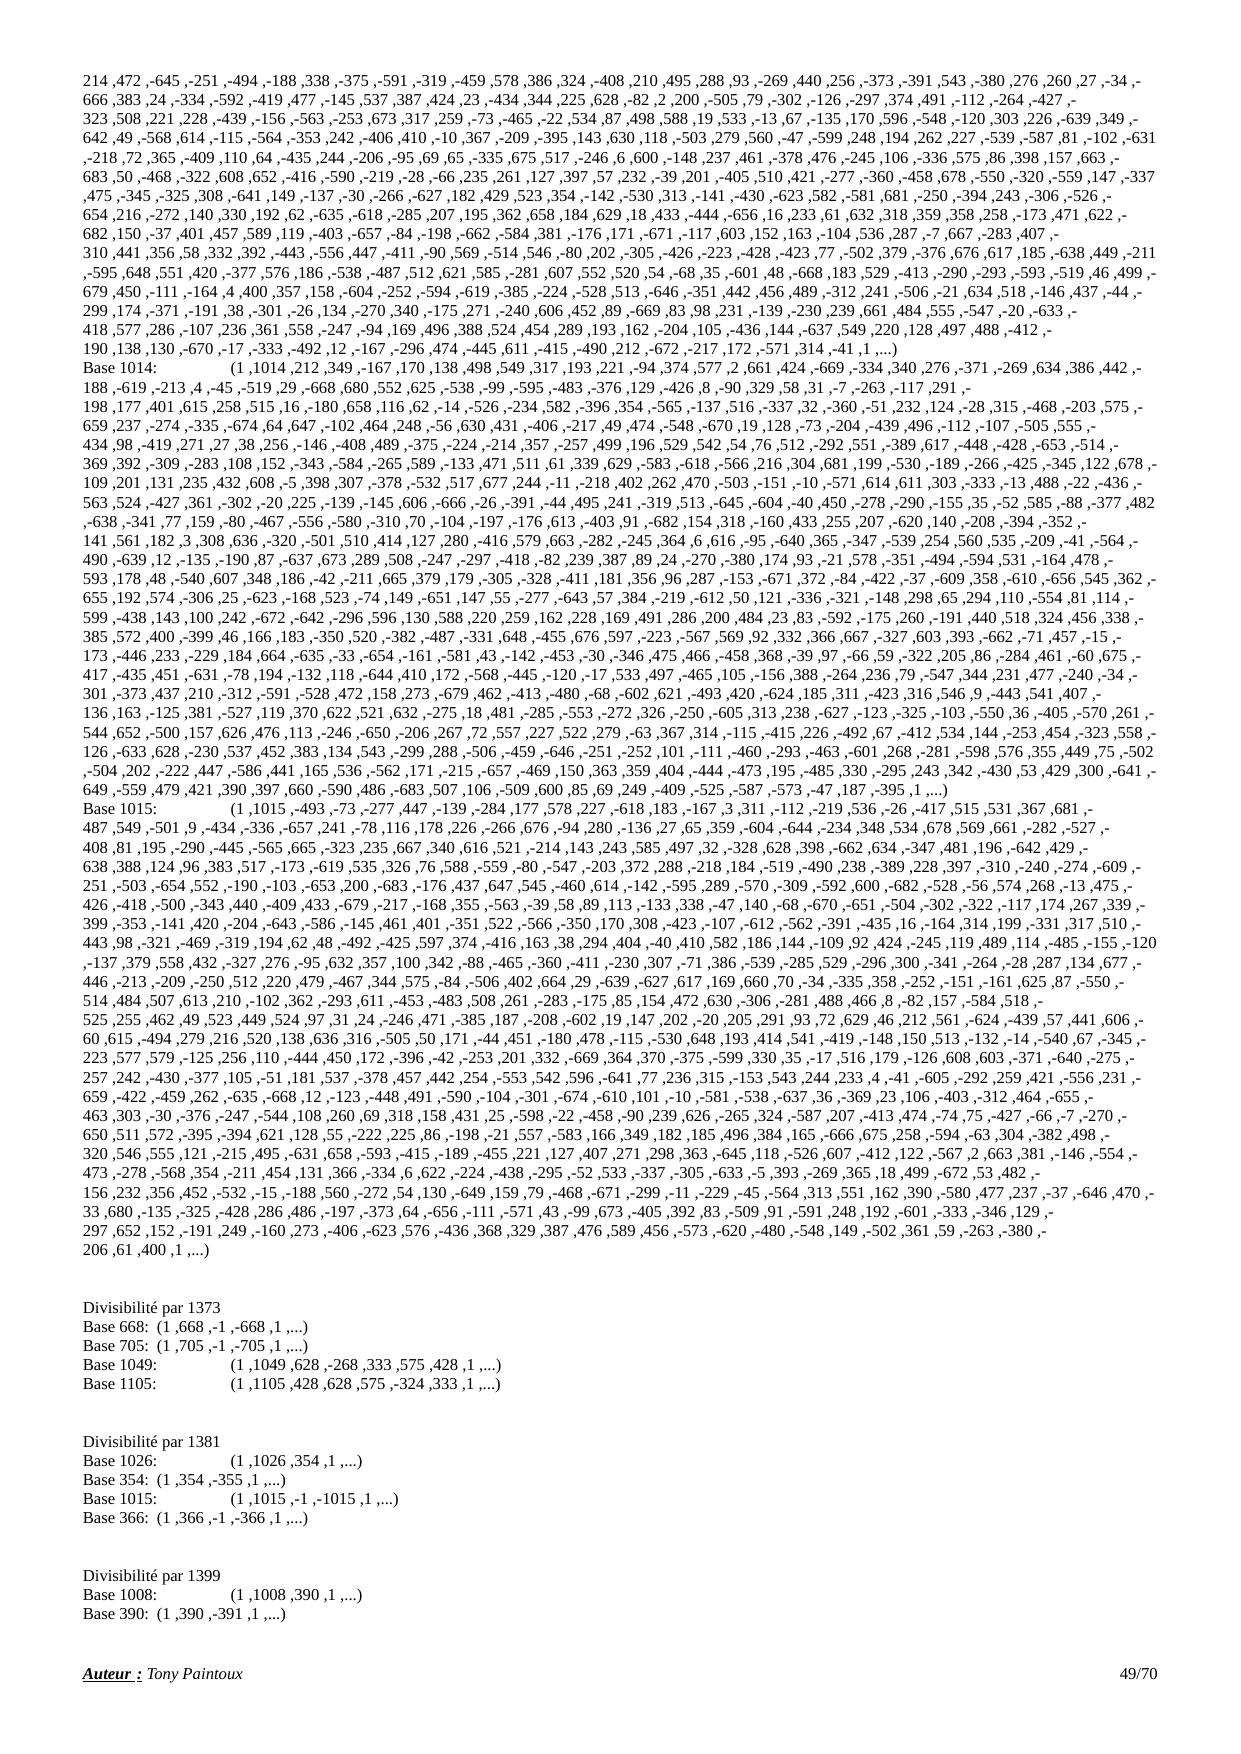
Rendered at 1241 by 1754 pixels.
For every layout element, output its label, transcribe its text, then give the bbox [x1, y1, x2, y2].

text Base 1026: (1 ,1026 ,354 ,1 ,...) [83, 1451, 1157, 1470]
text 214 ,472 ,-645 ,-251 ,-494 ,-188 ,338 ,-375 ,-591 ,-319 ,-459 ,578 ,386 ,324 ,-408 ,210 ,495 ,288 ,93 ,-269 ,440 ,256 ,-373 ,-391 ,543 ,-380 ,276 ,260 ,27 ,-34 ,-666 ,383 ,24 ,-334 ,-592 ,-419 ,477 ,-145 ,537 ,387 ,424 ,23 ,-434 ,344 ,225 ,628 ,-82 ,2 ,200 ,-505 ,79 ,-302 ,-126 ,-297 ,374 ,491 ,-112 ,-264 ,-427 ,-323 ,508 ,221 ,228 ,-439 ,-156 ,-563 ,-253 ,673 ,317 ,259 ,-73 ,-465 ,-22 ,534 ,87 ,498 ,588 ,19 ,533 ,-13 ,67 ,-135 ,170 ,596 ,-548 ,-120 ,303 ,226 ,-639 ,349 ,-642 ,49 ,-568 ,614 ,-115 ,-564 ,-353 ,242 ,-406 ,410 ,-10 ,367 ,-209 ,-395 ,143 ,630 ,118 ,-503 ,279 ,560 ,-47 ,-599 ,248 ,194 ,262 ,227 ,-539 ,-587 ,81 ,-102 ,-631 ,-218 ,72 ,365 ,-409 ,110 ,64 ,-435 ,244 ,-206 ,-95 ,69 ,65 ,-335 ,675 ,517 ,-246 ,6 ,600 ,-148 ,237 ,461 ,-378 ,476 ,-245 ,106 ,-336 ,575 ,86 ,398 ,157 ,663 ,-683 ,50 ,-468 ,-322 ,608 ,652 ,-416 ,-590 ,-219 ,-28 ,-66 ,235 ,261 ,127 ,397 ,57 ,232 ,-39 ,201 ,-405 ,510 ,421 ,-277 ,-360 ,-458 ,678 ,-550 ,-320 ,-559 ,147 ,-337 ,475 ,-345 ,-325 ,308 ,-641 ,149 ,-137 ,-30 ,-266 ,-627 ,182 ,429 ,523 ,354 ,-142 ,-530 ,313 ,-141 ,-430 ,-623 ,582 ,-581 ,681 ,-250 ,-394 ,243 ,-306 ,-526 ,-654 ,216 ,-272 ,140 ,330 ,192 ,62 ,-635 ,-618 ,-285 ,207 ,195 ,362 ,658 ,184 ,629 ,18 ,433 ,-444 ,-656 ,16 ,233 ,61 ,632 ,318 ,359 ,358 ,258 ,-173 ,471 ,622 ,-682 ,150 ,-37 ,401 ,457 ,589 ,119 ,-403 ,-657 ,-84 ,-198 ,-662 ,-584 ,381 ,-176 ,171 ,-671 ,-117 ,603 ,152 ,163 ,-104 ,536 ,287 ,-7 ,667 ,-283 ,407 ,-310 ,441 ,356 ,58 ,332 ,392 ,-443 ,-556 ,447 ,-411 ,-90 ,569 ,-514 ,546 ,-80 ,202 ,-305 ,-426 ,-223 ,-428 ,-423 ,77 ,-502 ,379 ,-376 ,676 ,617 ,185 ,-638 ,449 ,-211 ,-595 ,648 ,551 ,420 ,-377 ,576 ,186 ,-538 ,-487 ,512 ,621 ,585 ,-281 ,607 ,552 ,520 ,54 ,-68 ,35 ,-601 ,48 ,-668 ,183 ,529 ,-413 ,-290 ,-293 ,-593 ,-519 ,46 ,499 ,-679 ,450 ,-111 ,-164 ,4 ,400 ,357 ,158 ,-604 ,-252 ,-594 ,-619 ,-385 ,-224 ,-528 ,513 ,-646 ,-351 ,442 ,456 ,489 ,-312 ,241 ,-506 ,-21 ,634 ,518 ,-146 ,437 ,-44 ,-299 ,174 ,-371 ,-191 ,38 ,-301 ,-26 ,134 ,-270 ,340 ,-175 ,271 ,-240 ,606 ,452 ,89 ,-669 ,83 ,98 ,231 ,-139 ,-230 ,239 ,661 ,484 ,555 ,-547 ,-20 ,-633 ,-418 ,577 ,286 ,-107 ,236 ,361 ,558 ,-247 ,-94 ,169 ,496 ,388 ,524 ,454 ,289 ,193 ,162 ,-204 ,105 ,-436 ,144 ,-637 ,549 ,220 ,128 ,497 ,488 ,-412 ,-190 ,138 ,130 ,-670 ,-17 ,-333 ,-492 ,12 ,-167 ,-296 ,474 ,-445 ,611 ,-415 ,-490 ,212 ,-672 ,-217 ,172 ,-571 ,314 ,-41 ,1 ,...) [83, 71, 1157, 358]
text Base 1015: (1 ,1015 ,-493 ,-73 ,-277 ,447 ,-139 ,-284 ,177 ,578 ,227 ,-618 ,183 ,-167 ,3 ,311 ,-112 ,-219 ,536 ,-26 ,-417 ,515 ,531 ,367 ,681 ,-487 ,549 ,-501 ,9 ,-434 ,-336 ,-657 ,241 ,-78 ,116 ,178 ,226 ,-266 ,676 ,-94 ,280 ,-136 ,27 ,65 ,359 ,-604 ,-644 ,-234 ,348 ,534 ,678 ,569 ,661 ,-282 ,-527 ,-408 ,81 ,195 ,-290 ,-445 ,-565 ,665 ,-323 ,235 ,667 ,340 ,616 ,521 ,-214 ,143 ,243 ,585 ,497 ,32 ,-328 ,628 ,398 ,-662 ,634 ,-347 ,481 ,196 ,-642 ,429 ,-638 ,388 ,124 ,96 ,383 ,517 ,-173 ,-619 ,535 ,326 ,76 ,588 ,-559 ,-80 ,-547 ,-203 ,372 ,288 ,-218 ,184 ,-519 ,-490 ,238 ,-389 ,228 ,397 ,-310 ,-240 ,-274 ,-609 ,-251 ,-503 ,-654 ,552 ,-190 ,-103 ,-653 ,200 ,-683 ,-176 ,437 ,647 ,545 ,-460 ,614 ,-142 ,-595 ,289 ,-570 ,-309 ,-592 ,600 ,-682 ,-528 ,-56 ,574 ,268 ,-13 ,475 ,-426 ,-418 ,-500 ,-343 ,440 ,-409 ,433 ,-679 ,-217 ,-168 ,355 ,-563 ,-39 ,58 ,89 ,113 ,-133 ,338 ,-47 ,140 ,-68 ,-670 ,-651 ,-504 ,-302 ,-322 ,-117 ,174 ,267 ,339 ,-399 ,-353 ,-141 ,420 ,-204 ,-643 ,-586 ,-145 ,461 ,401 ,-351 ,522 ,-566 ,-350 ,170 ,308 ,-423 ,-107 ,-612 ,-562 ,-391 ,-435 ,16 ,-164 ,314 ,199 ,-331 ,317 ,510 ,-443 ,98 ,-321 ,-469 ,-319 ,194 ,62 ,48 ,-492 ,-425 ,597 ,374 ,-416 ,163 ,38 ,294 ,404 ,-40 ,410 ,582 ,186 ,144 ,-109 ,92 ,424 ,-245 ,119 ,489 ,114 ,-485 ,-155 ,-120 ,-137 ,379 ,558 ,432 ,-327 ,276 ,-95 ,632 ,357 ,100 ,342 ,-88 ,-465 ,-360 ,-411 ,-230 ,307 ,-71 ,386 ,-539 ,-285 ,529 ,-296 ,300 ,-341 ,-264 ,-28 ,287 ,134 ,677 ,-446 ,-213 ,-209 ,-250 ,512 ,220 ,479 ,-467 ,344 ,575 ,-84 ,-506 ,402 ,664 ,29 ,-639 ,-627 ,617 ,169 ,660 ,70 ,-34 ,-335 ,358 ,-252 ,-151 ,-161 ,625 ,87 ,-550 ,-514 ,484 ,507 ,613 ,210 ,-102 ,362 ,-293 ,611 ,-453 ,-483 ,508 ,261 ,-283 ,-175 ,85 ,154 ,472 ,630 ,-306 ,-281 ,488 ,466 ,8 ,-82 ,157 ,-584 ,518 ,-525 ,255 ,462 ,49 ,523 ,449 ,524 ,97 ,31 ,24 ,-246 ,471 ,-385 ,187 ,-208 ,-602 ,19 ,147 ,202 ,-20 ,205 ,291 ,93 ,72 ,629 ,46 ,212 ,561 ,-624 ,-439 ,57 ,441 ,606 ,-60 ,615 ,-494 ,279 ,216 ,520 ,138 ,636 ,316 ,-505 ,50 ,171 ,-44 ,451 ,-180 ,478 ,-115 ,-530 ,648 ,193 ,414 ,541 ,-419 ,-148 ,150 ,513 ,-132 ,-14 ,-540 ,67 ,-345 ,-223 ,577 ,579 ,-125 ,256 ,110 ,-444 ,450 ,172 ,-396 ,-42 ,-253 ,201 ,332 ,-669 ,364 ,370 ,-375 ,-599 ,330 ,35 ,-17 ,516 ,179 ,-126 ,608 ,603 ,-371 ,-640 ,-275 ,-257 ,242 ,-430 ,-377 ,105 ,-51 ,181 ,537 ,-378 ,457 ,442 ,254 ,-553 ,542 ,596 ,-641 ,77 ,236 ,315 ,-153 ,543 ,244 ,233 ,4 ,-41 ,-605 ,-292 ,259 ,421 ,-556 ,231 ,-659 ,-422 ,-459 ,262 ,-635 ,-668 ,12 ,-123 ,-448 ,491 ,-590 ,-104 ,-301 ,-674 ,-610 ,101 ,-10 ,-581 ,-538 ,-637 ,36 ,-369 ,23 ,106 ,-403 ,-312 ,464 ,-655 ,-463 ,303 ,-30 ,-376 ,-247 ,-544 ,108 ,260 ,69 ,318 ,158 ,431 ,25 ,-598 ,-22 ,-458 ,-90 ,239 ,626 ,-265 ,324 ,-587 ,207 ,-413 ,474 ,-74 ,75 ,-427 ,-66 ,-7 ,-270 ,-650 ,511 ,572 ,-395 ,-394 ,621 ,128 ,55 ,-222 ,225 ,86 ,-198 ,-21 ,557 ,-583 ,166 ,349 ,182 ,185 ,496 ,384 ,165 ,-666 ,675 ,258 ,-594 ,-63 ,304 ,-382 ,498 ,-320 ,546 ,555 ,121 ,-215 ,495 ,-631 ,658 ,-593 ,-415 ,-189 ,-455 ,221 ,127 ,407 ,271 ,298 ,363 ,-645 ,118 ,-526 ,607 ,-412 ,122 ,-567 ,2 ,663 ,381 ,-146 ,-554 ,-473 ,-278 ,-568 ,354 ,-211 ,454 ,131 ,366 ,-334 ,6 ,622 ,-224 ,-438 ,-295 ,-52 ,533 ,-337 ,-305 ,-633 ,-5 ,393 ,-269 ,365 ,18 ,499 ,-672 ,53 ,482 ,-156 ,232 ,356 ,452 ,-532 ,-15 ,-188 ,560 ,-272 ,54 ,130 ,-649 ,159 ,79 ,-468 ,-671 ,-299 ,-11 ,-229 ,-45 ,-564 ,313 ,551 ,162 ,390 ,-580 ,477 ,237 ,-37 ,-646 ,470 ,-33 ,680 ,-135 ,-325 ,-428 ,286 ,486 ,-197 ,-373 ,64 ,-656 ,-111 ,-571 ,43 ,-99 ,673 ,-405 ,392 ,83 ,-509 ,91 ,-591 ,248 ,192 ,-601 ,-333 ,-346 ,129 ,-297 ,652 ,152 ,-191 ,249 ,-160 ,273 ,-406 ,-623 ,576 ,-436 ,368 ,329 ,387 ,476 ,589 ,456 ,-573 ,-620 ,-480 ,-548 ,149 ,-502 ,361 ,59 ,-263 ,-380 ,-206 ,61 ,400 ,1 ,...) [83, 799, 1157, 1259]
text Base 366: (1 ,366 ,-1 ,-366 ,1 ,...) [83, 1508, 1157, 1527]
text Base 354: (1 ,354 ,-355 ,1 ,...) [83, 1470, 1157, 1489]
text Base 705: (1 ,705 ,-1 ,-705 ,1 ,...) [83, 1336, 1157, 1355]
text Base 1014: (1 ,1014 ,212 ,349 ,-167 ,170 ,138 ,498 ,549 ,317 ,193 ,221 ,-94 ,374 ,577 ,2 ,661 ,424 ,-669 ,-334 ,340 ,276 ,-371 ,-269 ,634 ,386 ,442 ,-188 ,-619 ,-213 ,4 ,-45 ,-519 ,29 ,-668 ,680 ,552 ,625 ,-538 ,-99 ,-595 ,-483 ,-376 ,129 ,-426 ,8 ,-90 ,329 ,58 ,31 ,-7 ,-263 ,-117 ,291 ,-198 ,177 ,401 ,615 ,258 ,515 ,16 ,-180 ,658 ,116 ,62 ,-14 ,-526 ,-234 ,582 ,-396 ,354 ,-565 ,-137 ,516 ,-337 ,32 ,-360 ,-51 ,232 ,124 ,-28 ,315 ,-468 ,-203 ,575 ,-659 ,237 ,-274 ,-335 ,-674 ,64 ,647 ,-102 ,464 ,248 ,-56 ,630 ,431 ,-406 ,-217 ,49 ,474 ,-548 ,-670 ,19 ,128 ,-73 ,-204 ,-439 ,496 ,-112 ,-107 ,-505 ,555 ,-434 ,98 ,-419 ,271 ,27 ,38 ,256 ,-146 ,-408 ,489 ,-375 ,-224 ,-214 ,357 ,-257 ,499 ,196 ,529 ,542 ,54 ,76 ,512 ,-292 ,551 ,-389 ,617 ,-448 ,-428 ,-653 ,-514 ,-369 ,392 ,-309 ,-283 ,108 ,152 ,-343 ,-584 ,-265 ,589 ,-133 ,471 ,511 ,61 ,339 ,629 ,-583 ,-618 ,-566 ,216 ,304 ,681 ,199 ,-530 ,-189 ,-266 ,-425 ,-345 ,122 ,678 ,-109 ,201 ,131 ,235 ,432 ,608 ,-5 ,398 ,307 ,-378 ,-532 ,517 ,677 ,244 ,-11 ,-218 ,402 ,262 ,470 ,-503 ,-151 ,-10 ,-571 ,614 ,611 ,303 ,-333 ,-13 ,488 ,-22 ,-436 ,-563 ,524 ,-427 ,361 ,-302 ,-20 ,225 ,-139 ,-145 ,606 ,-666 ,-26 ,-391 ,-44 ,495 ,241 ,-319 ,513 ,-645 ,-604 ,-40 ,450 ,-278 ,-290 ,-155 ,35 ,-52 ,585 ,-88 ,-377 ,482 ,-638 ,-341 ,77 ,159 ,-80 ,-467 ,-556 ,-580 ,-310 ,70 ,-104 ,-197 ,-176 ,613 ,-403 ,91 ,-682 ,154 ,318 ,-160 ,433 ,255 ,207 ,-620 ,140 ,-208 ,-394 ,-352 ,-141 ,561 ,182 ,3 ,308 ,636 ,-320 ,-501 ,510 ,414 ,127 ,280 ,-416 ,579 ,663 ,-282 ,-245 ,364 ,6 ,616 ,-95 ,-640 ,365 ,-347 ,-539 ,254 ,560 ,535 ,-209 ,-41 ,-564 ,-490 ,-639 ,12 ,-135 ,-190 ,87 ,-637 ,673 ,289 ,508 ,-247 ,-297 ,-418 ,-82 ,239 ,387 ,89 ,24 ,-270 ,-380 ,174 ,93 ,-21 ,578 ,-351 ,-494 ,-594 ,531 ,-164 ,478 ,-593 ,178 ,48 ,-540 ,607 ,348 ,186 ,-42 ,-211 ,665 ,379 ,179 ,-305 ,-328 ,-411 ,181 ,356 ,96 ,287 ,-153 ,-671 ,372 ,-84 ,-422 ,-37 ,-609 ,358 ,-610 ,-656 ,545 ,362 ,-655 ,192 ,574 ,-306 ,25 ,-623 ,-168 ,523 ,-74 ,149 ,-651 ,147 ,55 ,-277 ,-643 ,57 ,384 ,-219 ,-612 ,50 ,121 ,-336 ,-321 ,-148 ,298 ,65 ,294 ,110 ,-554 ,81 ,114 ,-599 ,-438 ,143 ,100 ,242 ,-672 ,-642 ,-296 ,596 ,130 ,588 ,220 ,259 ,162 ,228 ,169 ,491 ,286 ,200 ,484 ,23 ,83 ,-592 ,-175 ,260 ,-191 ,440 ,518 ,324 ,456 ,338 ,-385 ,572 ,400 ,-399 ,46 ,166 ,183 ,-350 ,520 ,-382 ,-487 ,-331 ,648 ,-455 ,676 ,597 ,-223 ,-567 ,569 ,92 ,332 ,366 ,667 ,-327 ,603 ,393 ,-662 ,-71 ,457 ,-15 ,-173 ,-446 ,233 ,-229 ,184 ,664 ,-635 ,-33 ,-654 ,-161 ,-581 ,43 ,-142 ,-453 ,-30 ,-346 ,475 ,466 ,-458 ,368 ,-39 ,97 ,-66 ,59 ,-322 ,205 ,86 ,-284 ,461 ,-60 ,675 ,-417 ,-435 ,451 ,-631 ,-78 ,194 ,-132 ,118 ,-644 ,410 ,172 ,-568 ,-445 ,-120 ,-17 ,533 ,497 ,-465 ,105 ,-156 ,388 ,-264 ,236 ,79 ,-547 ,344 ,231 ,477 ,-240 ,-34 ,-301 ,-373 ,437 ,210 ,-312 ,-591 ,-528 ,472 ,158 ,273 ,-679 ,462 ,-413 ,-480 ,-68 ,-602 ,621 ,-493 ,420 ,-624 ,185 ,311 ,-423 ,316 ,546 ,9 ,-443 ,541 ,407 ,-136 ,163 ,-125 ,381 ,-527 ,119 ,370 ,622 ,521 ,632 ,-275 ,18 ,481 ,-285 ,-553 ,-272 ,326 ,-250 ,-605 ,313 ,238 ,-627 ,-123 ,-325 ,-103 ,-550 ,36 ,-405 ,-570 ,261 ,-544 ,652 ,-500 ,157 ,626 ,476 ,113 ,-246 ,-650 ,-206 ,267 ,72 ,557 ,227 ,522 ,279 ,-63 ,367 ,314 ,-115 ,-415 ,226 ,-492 ,67 ,-412 ,534 ,144 ,-253 ,454 ,-323 ,558 ,-126 ,-633 ,628 ,-230 ,537 ,452 ,383 ,134 ,543 ,-299 ,288 ,-506 ,-459 ,-646 ,-251 ,-252 ,101 ,-111 ,-460 ,-293 ,-463 ,-601 ,268 ,-281 ,-598 ,576 ,355 ,449 ,75 ,-502 ,-504 ,202 ,-222 ,447 ,-586 ,441 ,165 ,536 ,-562 ,171 ,-215 ,-657 ,-469 ,150 ,363 ,359 ,404 ,-444 ,-473 ,195 ,-485 ,330 ,-295 ,243 ,342 ,-430 ,53 ,429 ,300 ,-641 ,-649 ,-559 ,479 ,421 ,390 ,397 ,660 ,-590 ,486 ,-683 ,507 ,106 ,-509 ,600 ,85 ,69 ,249 ,-409 ,-525 ,-587 ,-573 ,-47 ,187 ,-395 ,1 ,...) [83, 358, 1157, 799]
text Base 1105: (1 ,1105 ,428 ,628 ,575 ,-324 ,333 ,1 ,...) [83, 1374, 1157, 1393]
text Base 668: (1 ,668 ,-1 ,-668 ,1 ,...) [83, 1317, 1157, 1336]
text Divisibilité par 1381 [83, 1432, 1157, 1451]
text Divisibilité par 1373 [83, 1297, 1157, 1317]
text Base 1008: (1 ,1008 ,390 ,1 ,...) [83, 1585, 1157, 1604]
text Divisibilité par 1399 [83, 1566, 1157, 1585]
text Base 1015: (1 ,1015 ,-1 ,-1015 ,1 ,...) [83, 1489, 1157, 1508]
text Base 1049: (1 ,1049 ,628 ,-268 ,333 ,575 ,428 ,1 ,...) [83, 1355, 1157, 1374]
text Base 390: (1 ,390 ,-391 ,1 ,...) [83, 1604, 1157, 1623]
